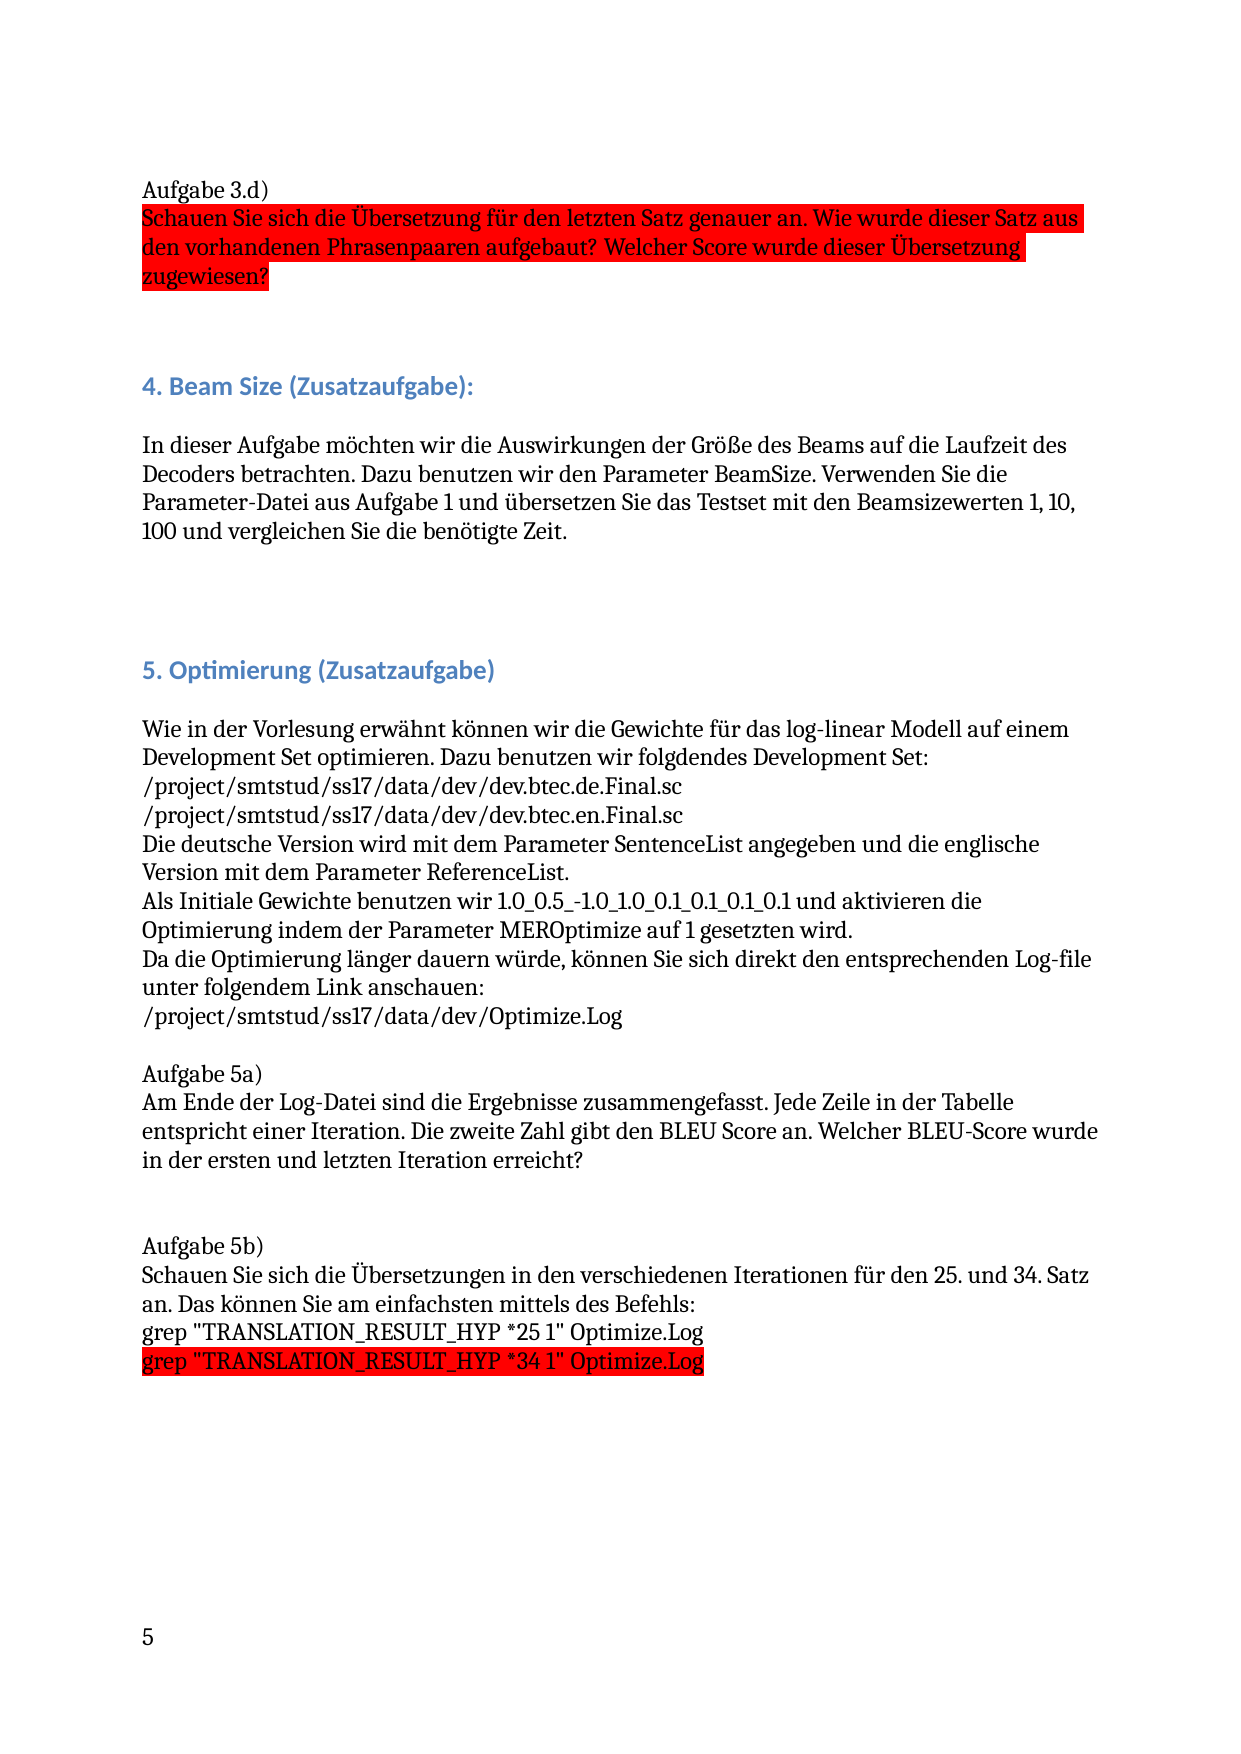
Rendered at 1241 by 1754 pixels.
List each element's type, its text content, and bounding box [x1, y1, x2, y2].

text /project/smtstud/ss17/data/dev/dev.btec.en.Final.sc [142, 801, 1110, 829]
text In dieser Aufgabe möchten wir die Auswirkungen der Größe des Beams auf die Laufzeit des Decoders betrachten. Dazu benutzen wir den Parameter BeamSize. Verwenden Sie die Parameter-Datei aus Aufgabe 1 und übersetzen Sie das Testset mit den Beamsizewerten 1, 10, 100 und vergleichen Sie die benötigte Zeit. [142, 431, 1110, 546]
text Als Initiale Gewichte benutzen wir 1.0_0.5_-1.0_1.0_0.1_0.1_0.1_0.1 und aktivieren die Optimierung indem der Parameter MEROptimize auf 1 gesetzten wird. [142, 887, 1110, 944]
text grep "TRANSLATION_RESULT_HYP *25 1" Optimize.Log [142, 1318, 1110, 1347]
text Aufgabe 5a) [142, 1059, 1110, 1088]
text grep "TRANSLATION_RESULT_HYP *34 1" Optimize.Log [142, 1347, 1110, 1376]
text Wie in der Vorlesung erwähnt können wir die Gewichte für das log-linear Modell auf einem Development Set optimieren. Dazu benutzen wir folgdendes Development Set: [142, 714, 1110, 772]
text /project/smtstud/ss17/data/dev/Optimize.Log [142, 1002, 1110, 1031]
text Aufgabe 3.d) [142, 176, 1110, 204]
text Schauen Sie sich die Übersetzung für den letzten Satz genauer an. Wie wurde dieser Satz aus den vorhandenen Phrasenpaaren aufgebaut? Welcher Score wurde dieser Übersetzung zugewiesen? [142, 204, 1110, 291]
text Die deutsche Version wird mit dem Parameter SentenceList angegeben und die englische Version mit dem Parameter ReferenceList. [142, 829, 1110, 887]
subtitle 5. Optimierung (Zusatzaufgabe) [142, 653, 1110, 686]
text /project/smtstud/ss17/data/dev/dev.btec.de.Final.sc [142, 772, 1110, 801]
text Am Ende der Log-Datei sind die Ergebnisse zusammengefasst. Jede Zeile in der Tabelle entspricht einer Iteration. Die zweite Zahl gibt den BLEU Score an. Welcher BLEU-Score wurde in der ersten und letzten Iteration erreicht? [142, 1088, 1110, 1174]
text Aufgabe 5b) [142, 1232, 1110, 1261]
text Schauen Sie sich die Übersetzungen in den verschiedenen Iterationen für den 25. und 34. Satz an. Das können Sie am einfachsten mittels des Befehls: [142, 1261, 1110, 1318]
subtitle 4. Beam Size (Zusatzaufgabe): [142, 369, 1110, 402]
text Da die Optimierung länger dauern würde, können Sie sich direkt den entsprechenden Log-file unter folgendem Link anschauen: [142, 944, 1110, 1002]
